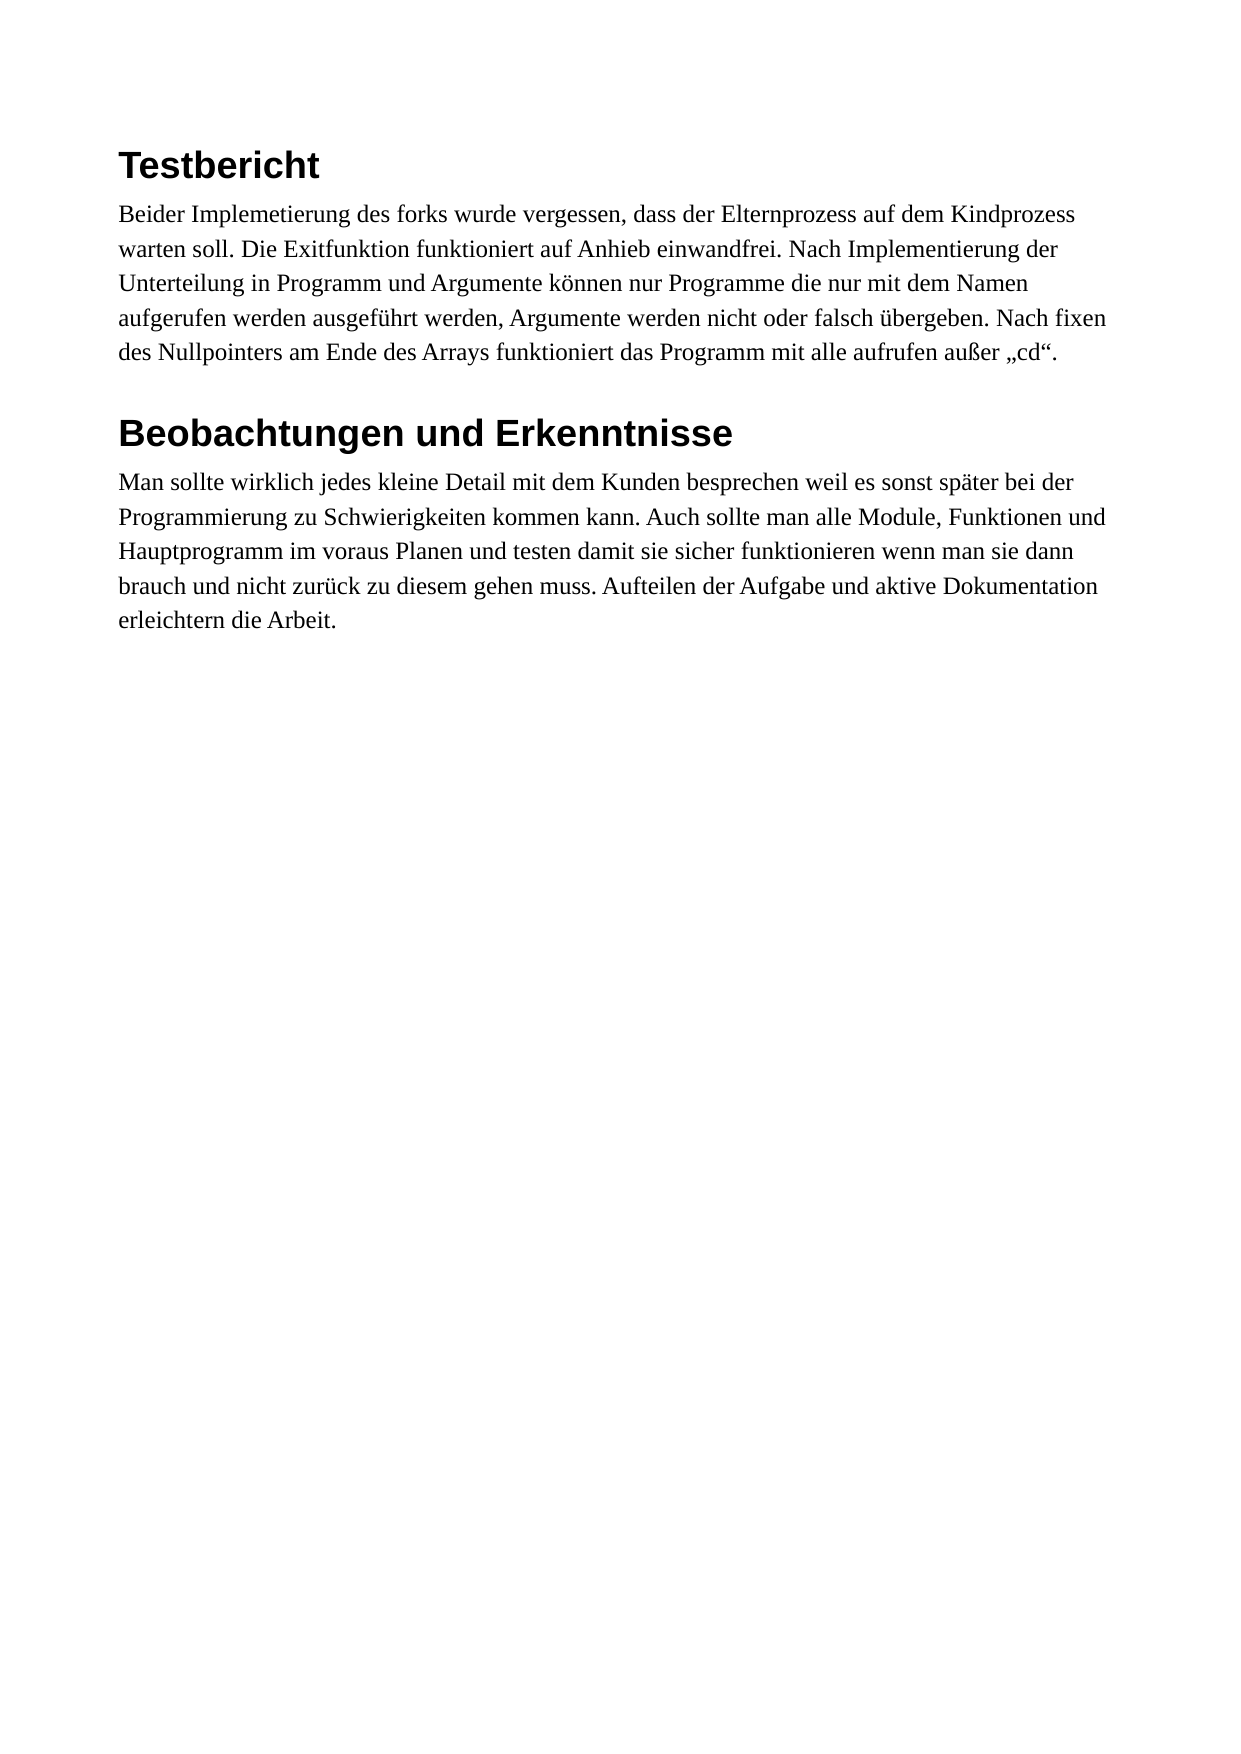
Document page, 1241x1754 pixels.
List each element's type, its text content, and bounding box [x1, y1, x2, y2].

subtitle Beobachtungen und Erkenntnisse [118, 411, 1122, 455]
text Beider Implemetierung des forks wurde vergessen, dass der Elternprozess auf dem Kindprozess warten soll. Die Exitfunktion funktioniert auf Anhieb einwandfrei. Nach Implementierung der Unterteilung in Programm und Argumente können nur Programme die nur mit dem Namen aufgerufen werden ausgeführt werden, Argumente werden nicht oder falsch übergeben. Nach fixen des Nullpointers am Ende des Arrays funktioniert das Programm mit alle aufrufen außer „cd“. [118, 199, 1122, 366]
subtitle Testbericht [118, 143, 1122, 187]
text Man sollte wirklich jedes kleine Detail mit dem Kunden besprechen weil es sonst später bei der Programmierung zu Schwierigkeiten kommen kann. Auch sollte man alle Module, Funktionen und Hauptprogramm im voraus Planen und testen damit sie sicher funktionieren wenn man sie dann brauch und nicht zurück zu diesem gehen muss. Aufteilen der Aufgabe und aktive Dokumentation erleichtern die Arbeit. [118, 467, 1122, 634]
